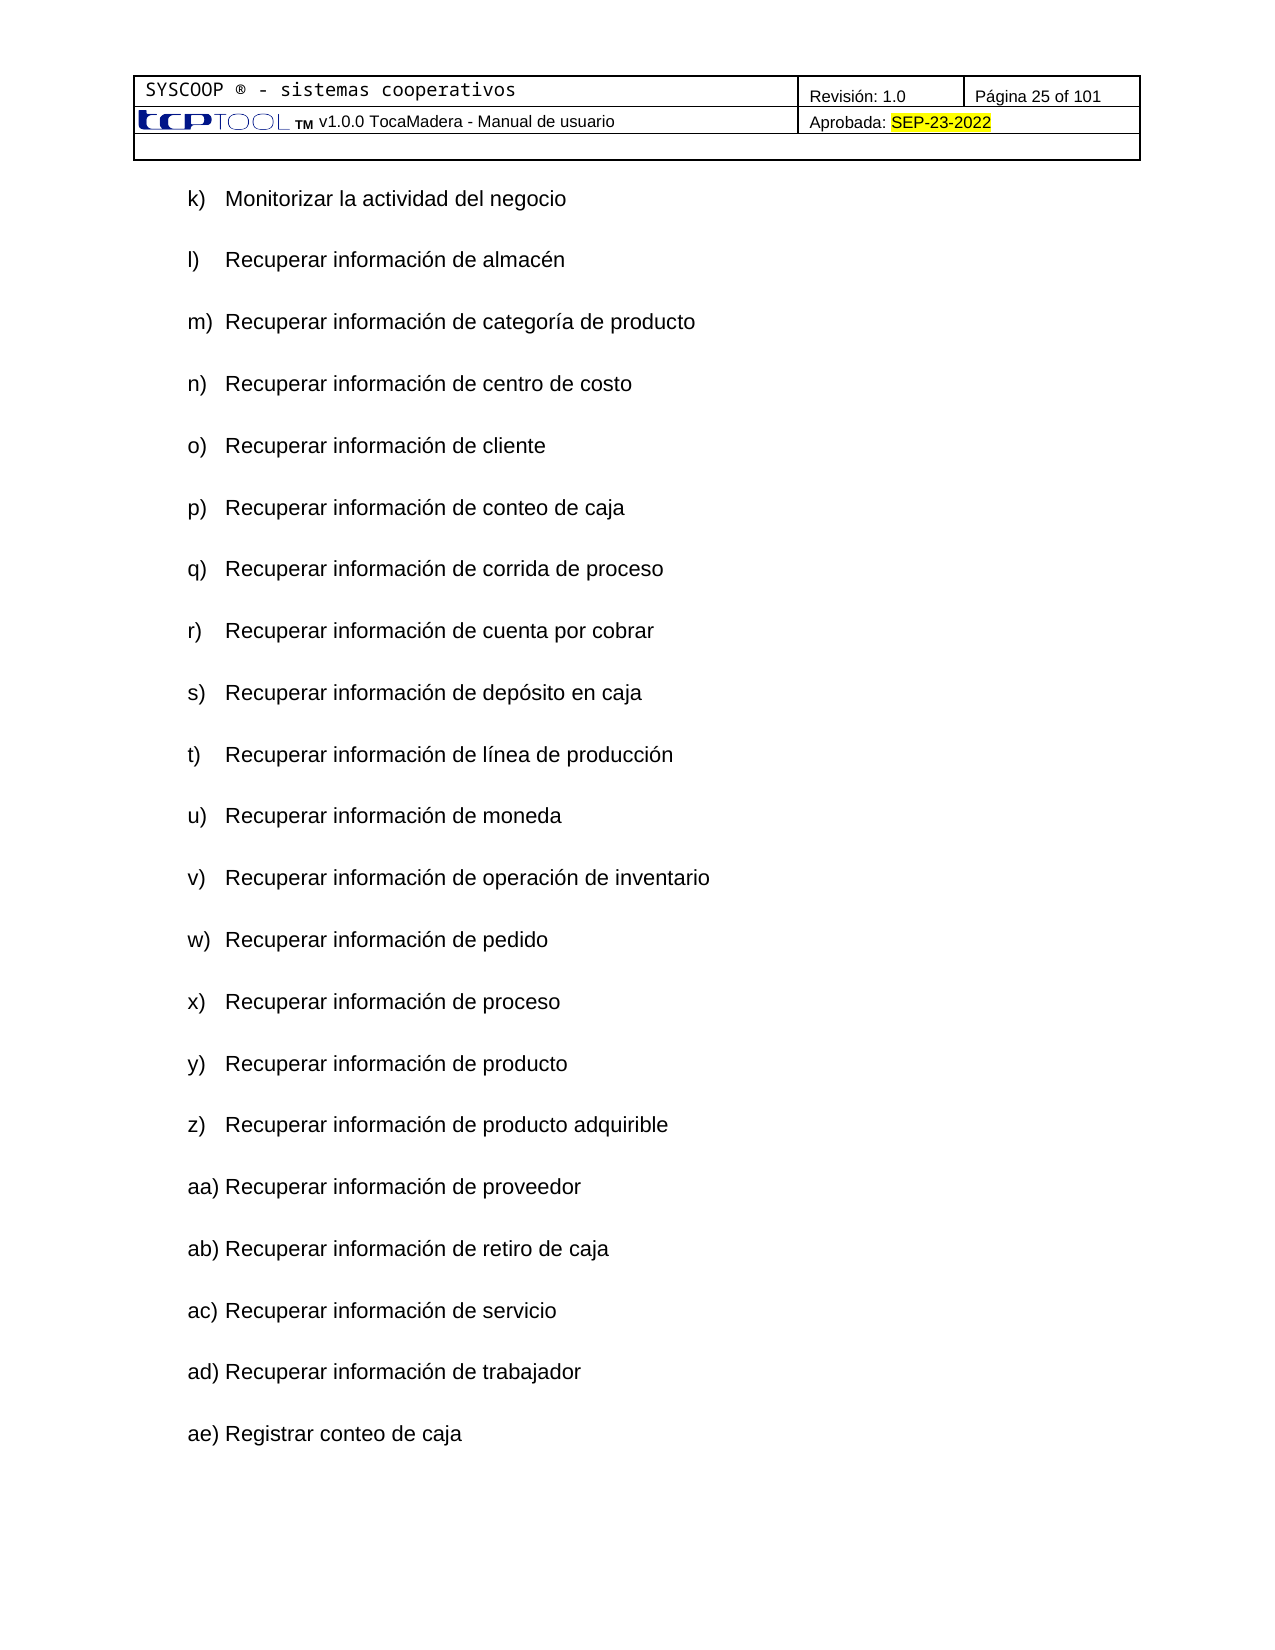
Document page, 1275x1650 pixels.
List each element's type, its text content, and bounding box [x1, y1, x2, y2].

list Recuperar información de producto adquirible [187, 1112, 1125, 1137]
list Recuperar información de operación de inventario [187, 865, 1125, 890]
list Recuperar información de cuenta por cobrar [187, 618, 1125, 643]
list Recuperar información de producto [187, 1050, 1125, 1076]
list Recuperar información de conteo de caja [187, 494, 1125, 520]
list Recuperar información de retiro de caja [187, 1236, 1125, 1261]
list Recuperar información de proveedor [187, 1174, 1125, 1199]
list Recuperar información de depósito en caja [187, 680, 1125, 705]
list Recuperar información de centro de costo [187, 371, 1125, 396]
list Recuperar información de proceso [187, 989, 1125, 1014]
list Recuperar información de categoría de producto [187, 309, 1125, 334]
list Recuperar información de moneda [187, 803, 1125, 828]
list Recuperar información de trabajador [187, 1359, 1125, 1384]
list Monitorizar la actividad del negocio [187, 186, 1125, 211]
list Recuperar información de línea de producción [187, 742, 1125, 767]
list Recuperar información de servicio [187, 1297, 1125, 1323]
picture [138, 110, 290, 130]
list Recuperar información de corrida de proceso [187, 556, 1125, 581]
list Registrar conteo de caja [187, 1421, 1125, 1446]
list Recuperar información de pedido [187, 927, 1125, 952]
list Recuperar información de cliente [187, 433, 1125, 458]
list Recuperar información de almacén [187, 247, 1125, 273]
